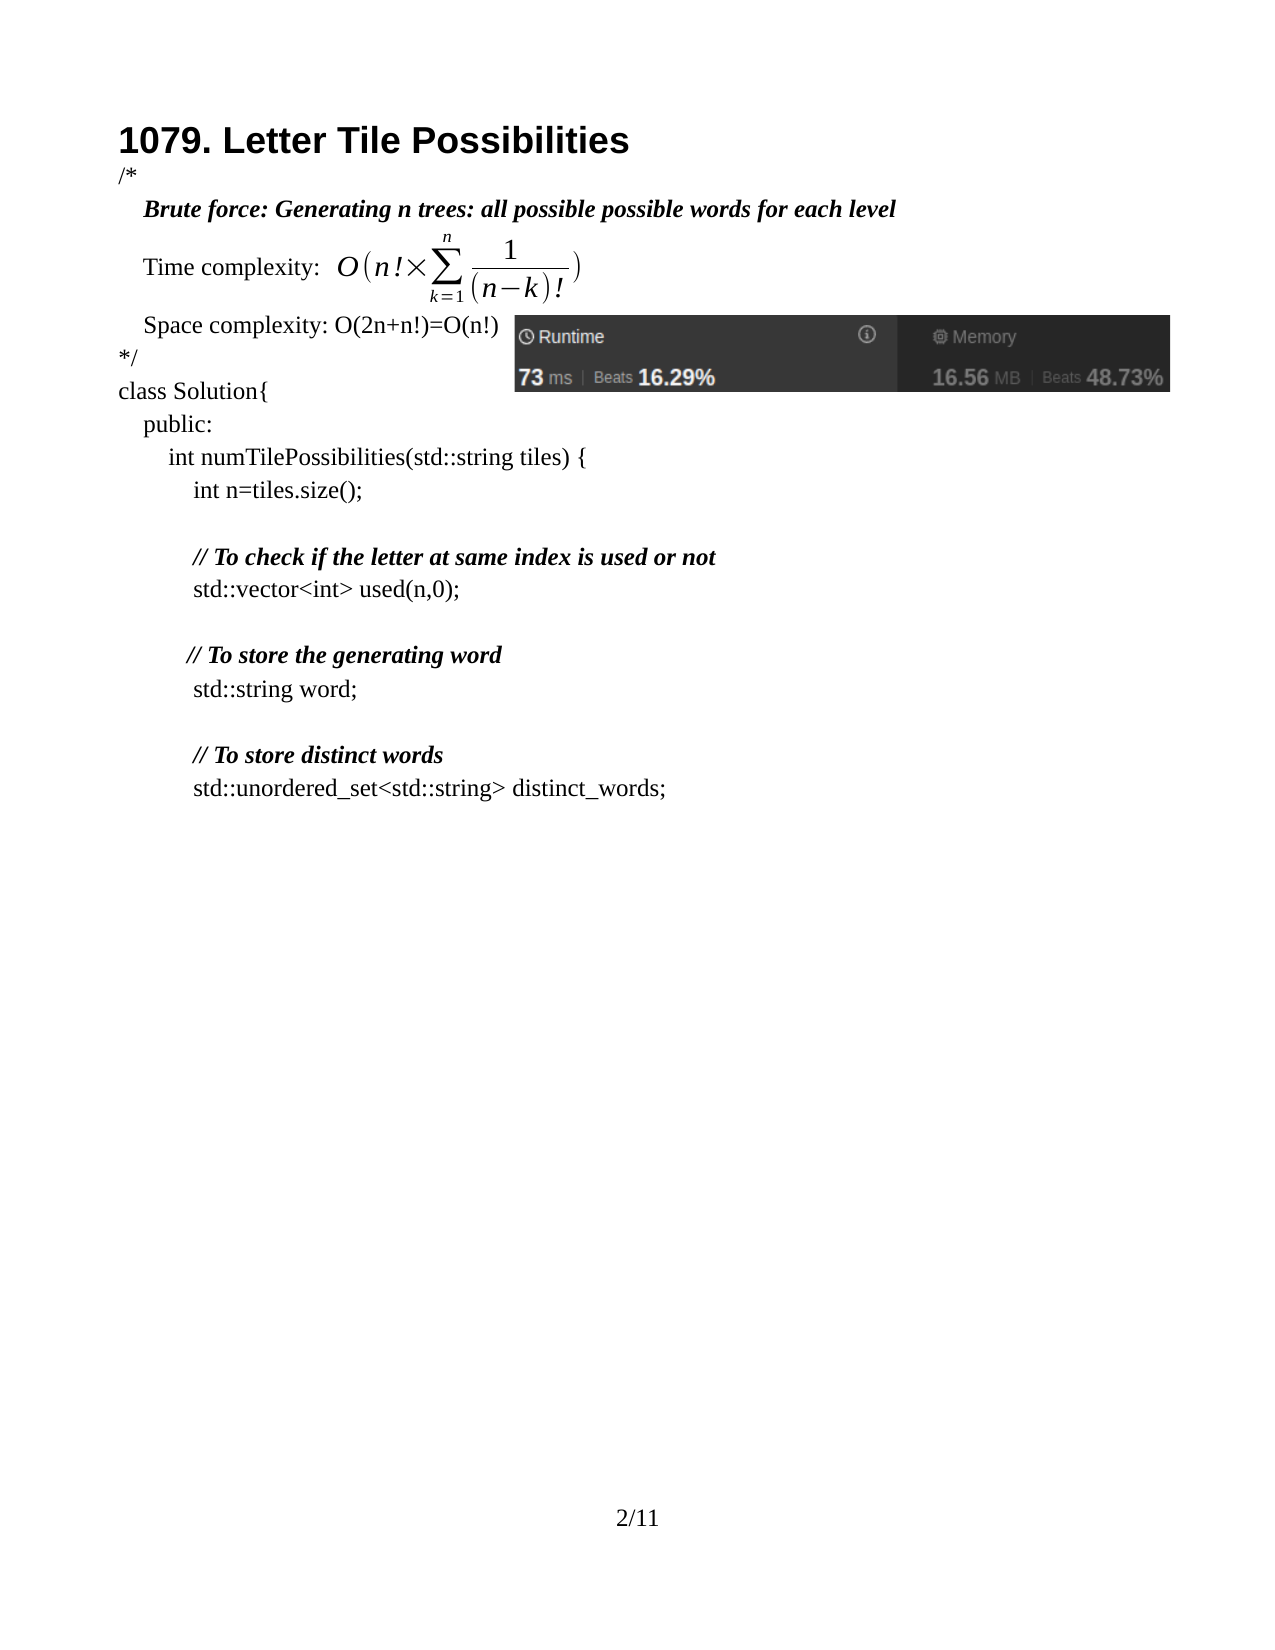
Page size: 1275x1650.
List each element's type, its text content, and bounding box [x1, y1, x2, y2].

text Brute force: Generating n trees: all possible possible words for each level [118, 194, 1157, 223]
text std::unordered_set<std::string> distinct_words; [118, 773, 1157, 801]
text Space complexity: O(2n+n!)=O(n!) [118, 310, 1157, 339]
text class Solution{ [118, 376, 1157, 405]
text /* [118, 161, 1157, 190]
subtitle 1079. Letter Tile Possibilities [118, 118, 1157, 161]
text // To store distinct words [118, 740, 1157, 768]
text Time complexity: [118, 227, 1157, 306]
text */ [118, 343, 514, 372]
text // To store the generating word [118, 641, 1157, 669]
text std::string word; [118, 674, 1157, 702]
text public: [118, 409, 1157, 438]
text std::vector<int> used(n,0); [118, 574, 1157, 603]
text int numTilePossibilities(std::string tiles) { [118, 442, 1157, 471]
text // To check if the letter at same index is used or not [118, 542, 1157, 570]
text int n=tiles.size(); [118, 476, 1157, 504]
picture [514, 315, 1171, 392]
